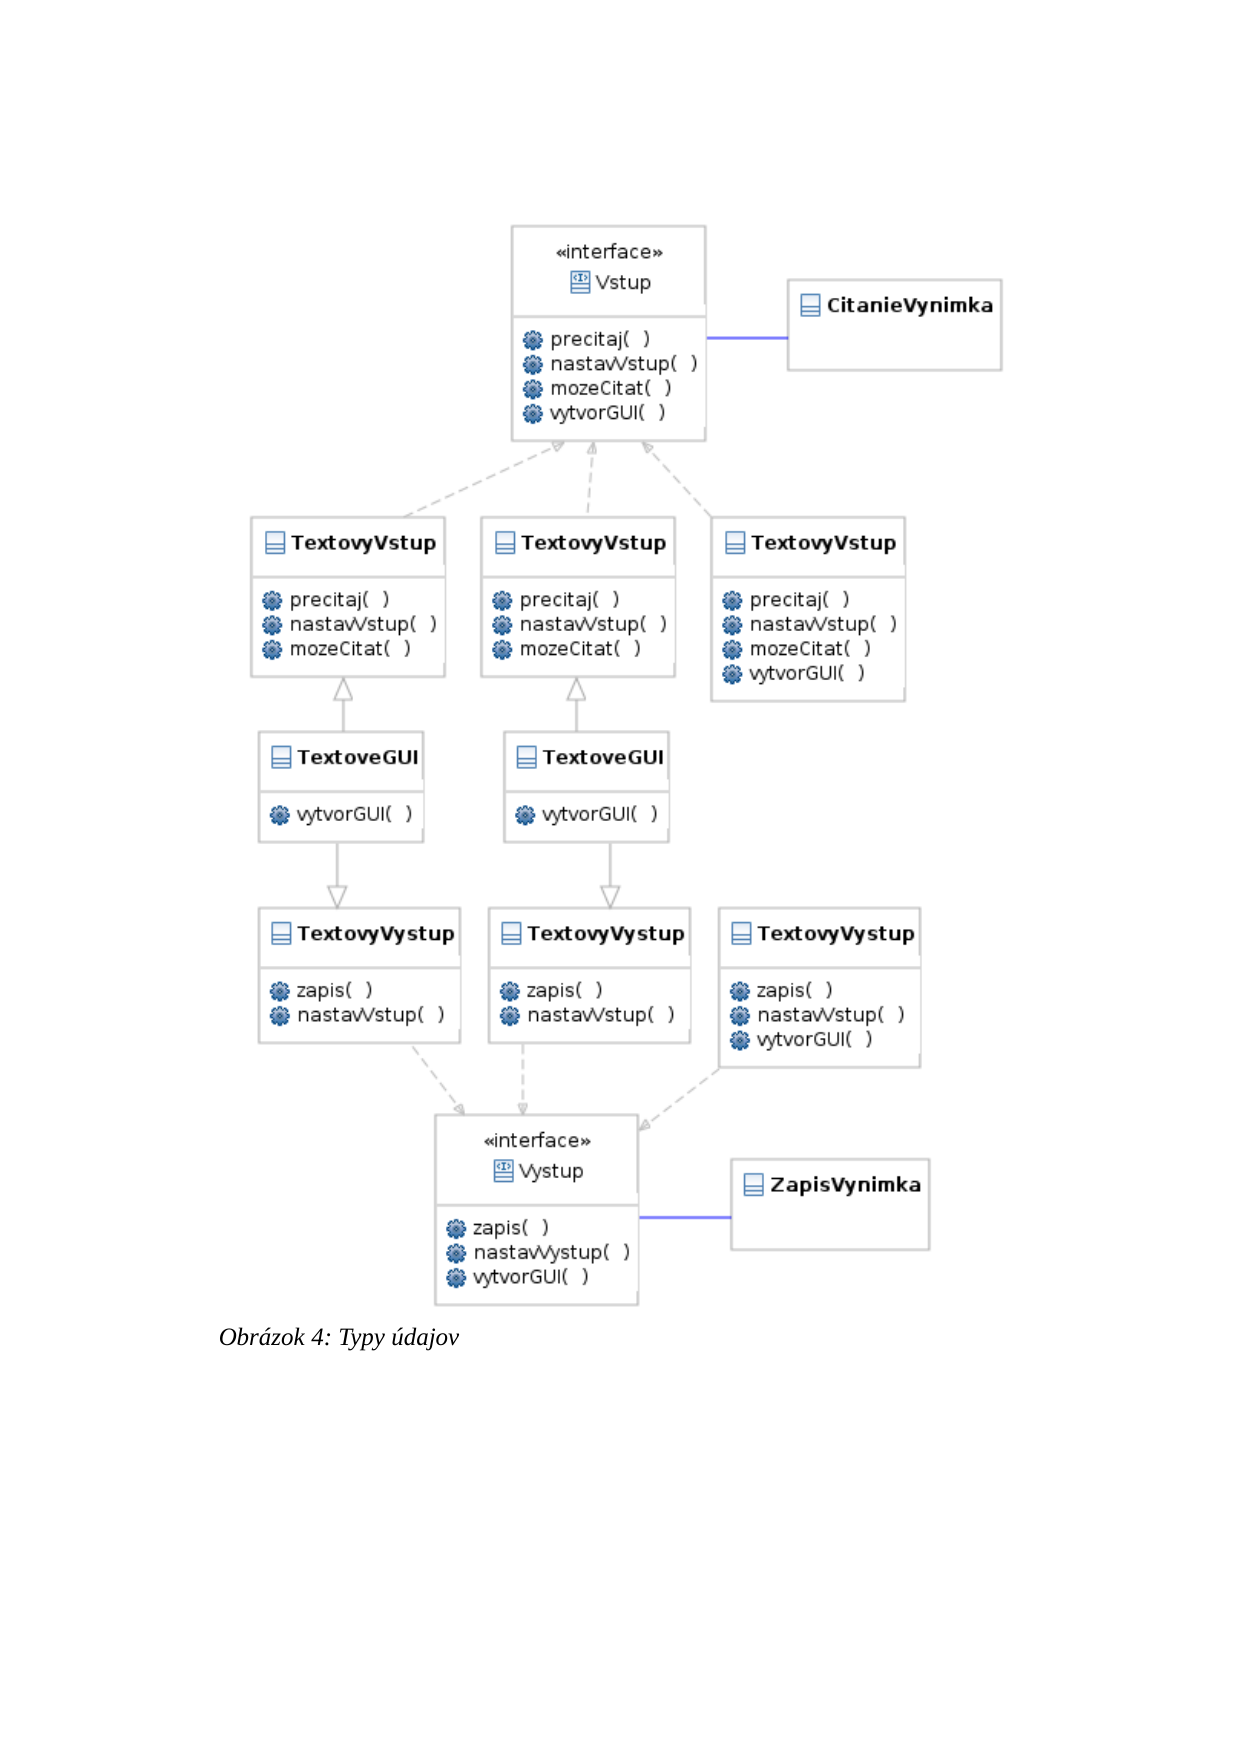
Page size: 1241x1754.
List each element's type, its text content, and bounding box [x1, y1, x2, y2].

text Obrázok 4: Typy údajov [218, 1322, 1013, 1350]
picture [218, 179, 1014, 1322]
